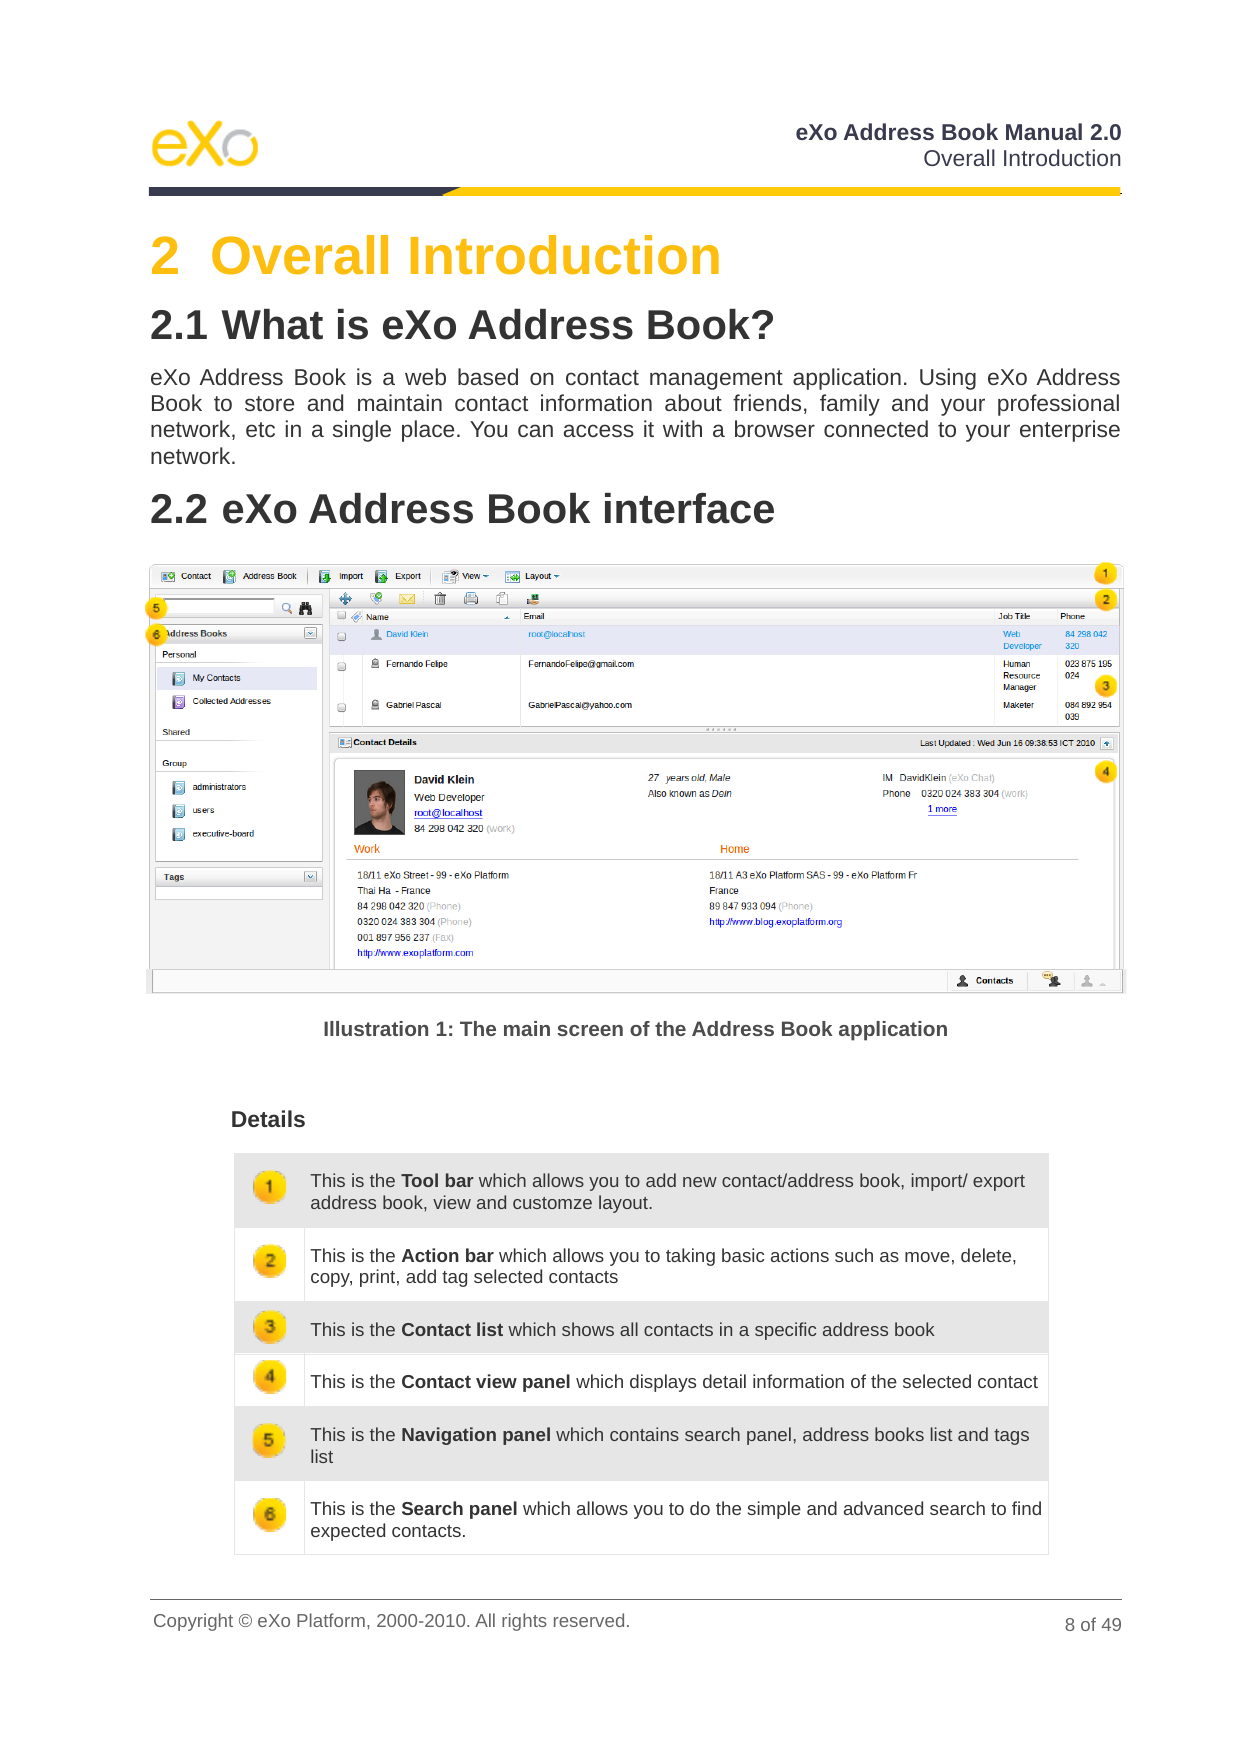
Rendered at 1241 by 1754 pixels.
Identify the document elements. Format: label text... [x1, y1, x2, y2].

table_cell This is the Action bar which allows you to taking basic actions such as move, delete, copy, print, add tag selected contacts [305, 1228, 1048, 1301]
table_cell This is the Contact view panel which displays detail information of the selected contact [305, 1355, 1048, 1406]
picture [252, 1498, 287, 1532]
picture [148, 187, 1121, 196]
table_cell [235, 1481, 304, 1554]
table_cell [235, 1302, 304, 1353]
table_cell This is the Search panel which allows you to do the simple and advanced search to find expected contacts. [305, 1481, 1048, 1554]
picture [152, 120, 259, 167]
picture [252, 1244, 287, 1278]
table_cell [235, 1407, 304, 1480]
subtitle What is eXo Address Book? [150, 301, 1122, 348]
table_cell This is the Contact list which shows all contacts in a specific address book [305, 1302, 1048, 1353]
table_cell [235, 1228, 304, 1244]
picture [252, 1360, 287, 1394]
text Illustration 1: The main screen of the Address Book application [145, 994, 1127, 1041]
text eXo Address Book is a web based on contact management application. Using eXo Address Book to store and maintain contact information about friends, family and your professional network, etc in a single place. You can access it with a browser connected to your enterprise network. [150, 363, 1122, 469]
table_cell [235, 1355, 304, 1406]
picture [252, 1423, 287, 1458]
subtitle eXo Address Book interface [150, 484, 1122, 532]
table_header This is the Tool bar which allows you to add new contact/address book, import/ export address book, view and customze layout. [305, 1154, 1048, 1227]
picture [252, 1170, 287, 1204]
picture [145, 559, 1127, 994]
picture [252, 1310, 287, 1344]
table_header [235, 1154, 304, 1227]
table_cell [235, 1245, 304, 1301]
table_cell This is the Navigation panel which contains search panel, address books list and tags list [305, 1407, 1048, 1480]
text Details [0, 1106, 1122, 1132]
subtitle Overall Introduction [150, 223, 1122, 286]
